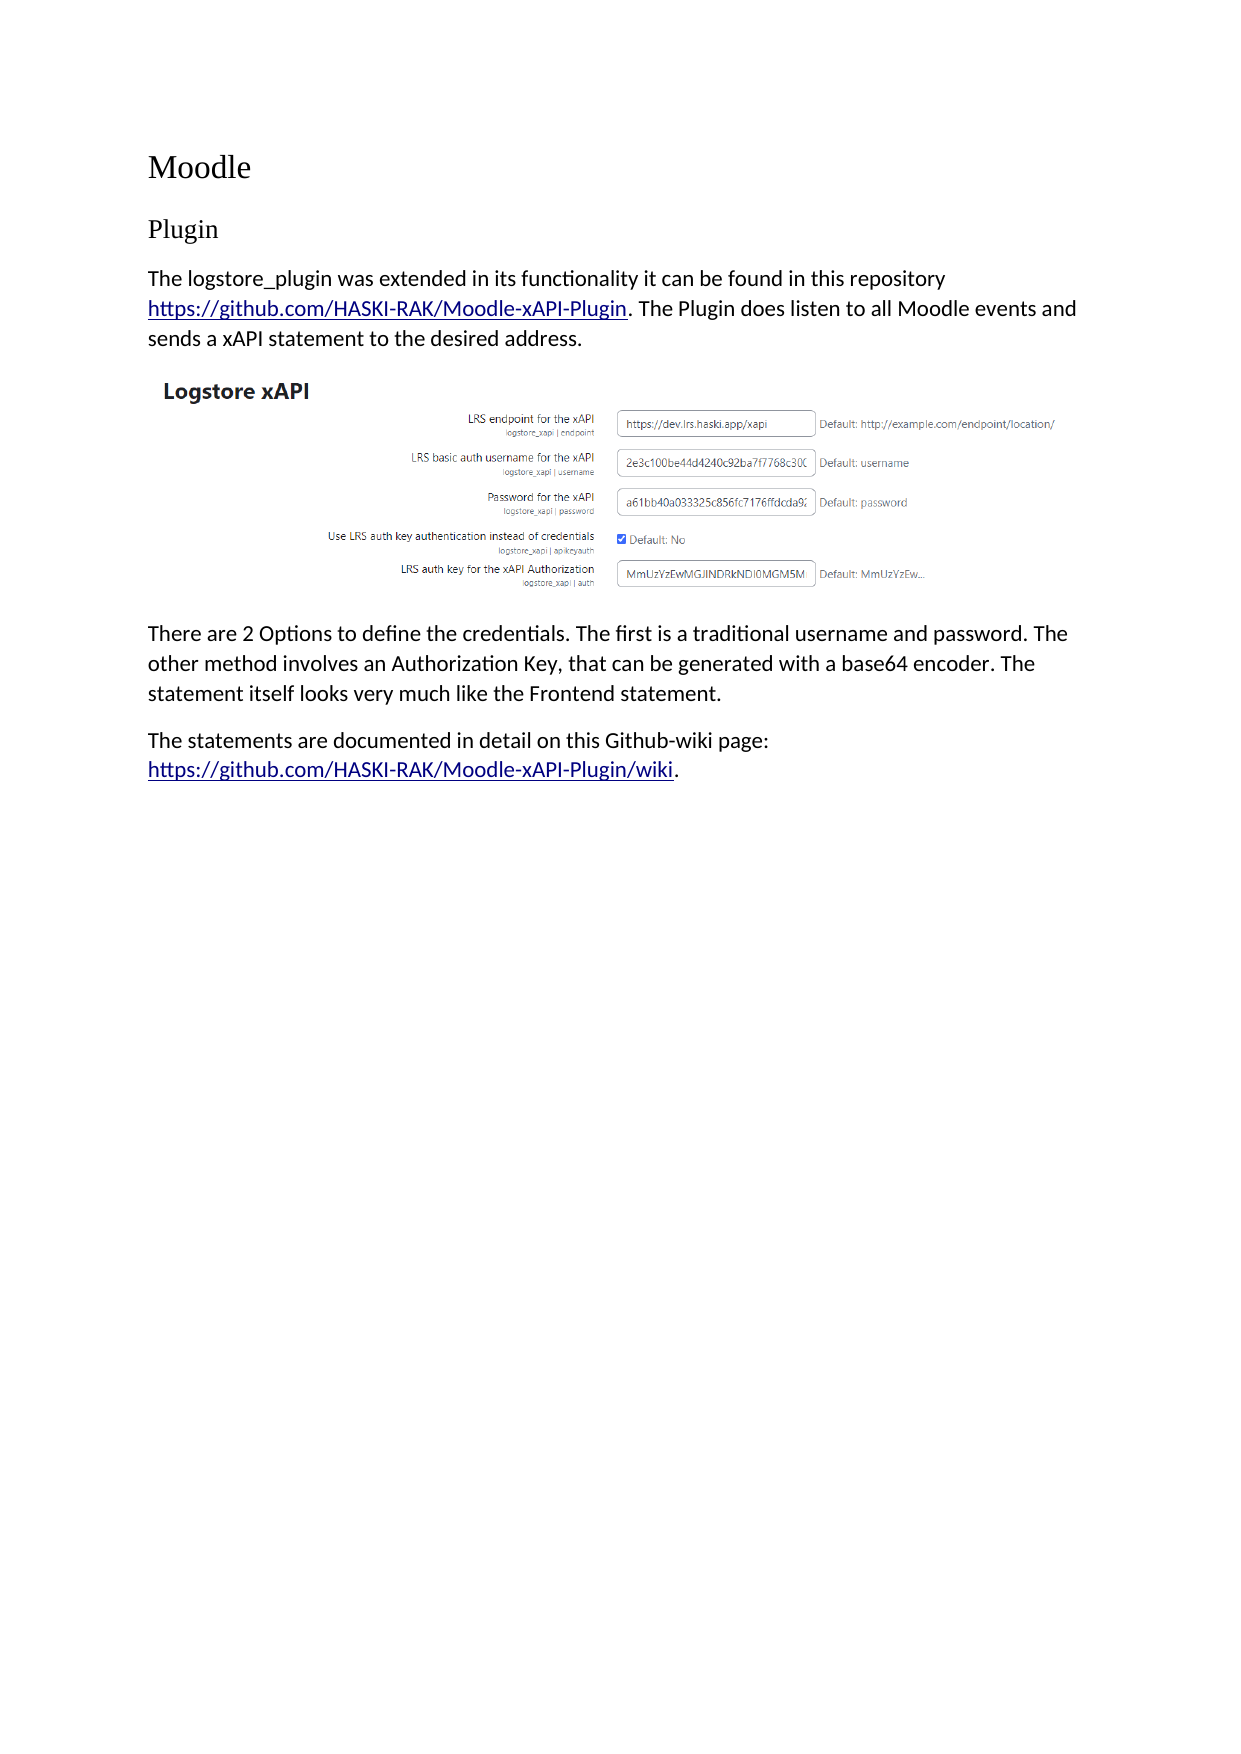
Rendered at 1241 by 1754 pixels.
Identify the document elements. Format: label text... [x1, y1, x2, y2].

text The logstore_plugin was extended in its functionality it can be found in this repository https://github.com/HASKI-RAK/Moodle-xAPI-Plugin. The Plugin does listen to all Moodle events and sends a xAPI statement to the desired address. [148, 264, 1093, 352]
text There are 2 Options to define the credentials. The first is a traditional username and password. The other method involves an Authorization Key, that can be generated with a base64 encoder. The statement itself looks very much like the Frontend statement. [148, 619, 1093, 707]
text The statements are documented in detail on this Github-wiki page: https://github.com/HASKI-RAK/Moodle-xAPI-Plugin/wiki. [148, 726, 1093, 784]
subtitle Moodle [148, 148, 1093, 186]
subtitle Plugin [148, 209, 1093, 246]
